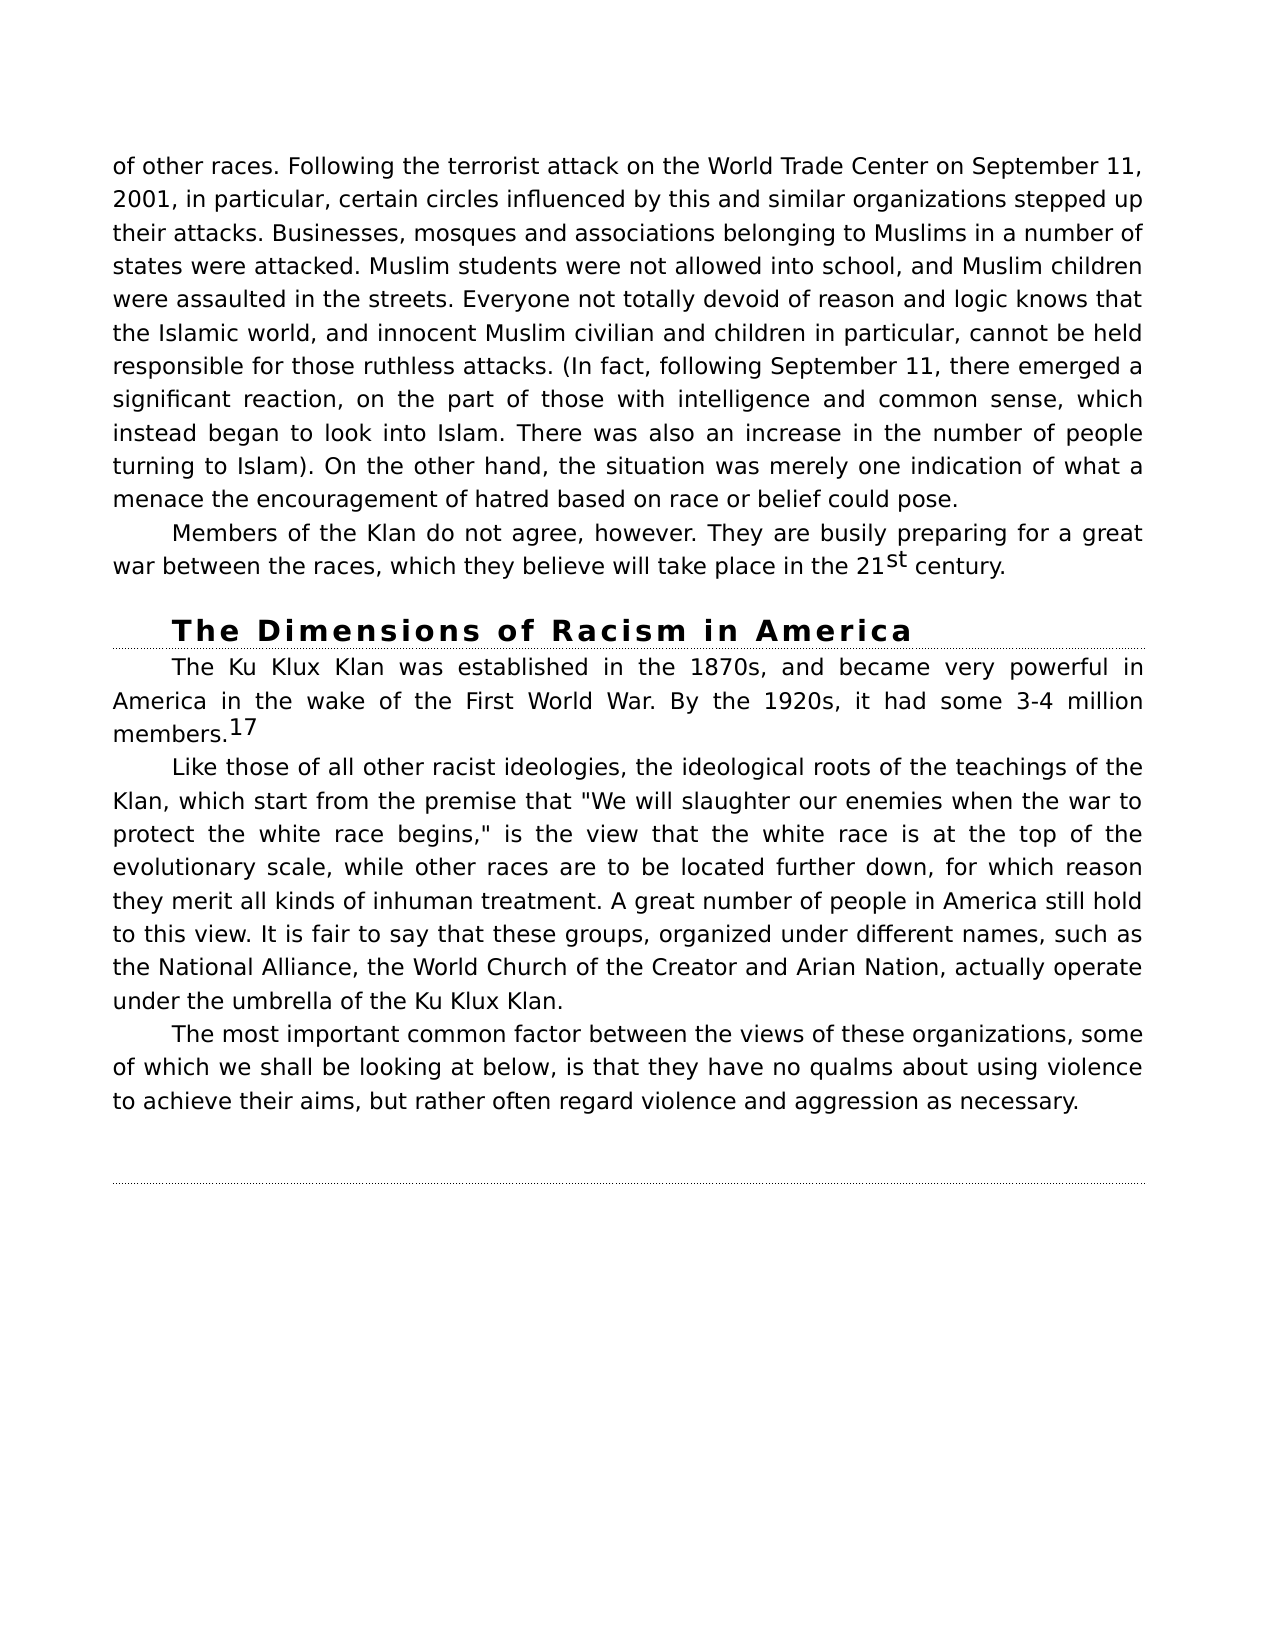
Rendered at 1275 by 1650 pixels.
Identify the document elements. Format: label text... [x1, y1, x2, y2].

text Members of the Klan do not agree, however. They are busily preparing for a great war between the races, which they believe will take place in the 21st century. [112, 514, 1145, 581]
text The Dimensions of Racism in America [112, 614, 1145, 649]
text The Ku Klux Klan was established in the 1870s, and became very powerful in America in the wake of the First World War. By the 1920s, it had some 3-4 million members.17 [112, 649, 1145, 749]
text of other races. Following the terrorist attack on the World Trade Center on September 11, 2001, in particular, certain circles influenced by this and similar organizations stepped up their attacks. Businesses, mosques and associations belonging to Muslims in a number of states were attacked. Muslim students were not allowed into school, and Muslim children were assaulted in the streets. Everyone not totally devoid of reason and logic knows that the Islamic world, and innocent Muslim civilian and children in particular, cannot be held responsible for those ruthless attacks. (In fact, following September 11, there emerged a significant reaction, on the part of those with intelligence and common sense, which instead began to look into Islam. There was also an increase in the number of people turning to Islam). On the other hand, the situation was merely one indication of what a menace the encouragement of hatred based on race or belief could pose. [112, 148, 1145, 514]
text The most important common factor between the views of these organizations, some of which we shall be looking at below, is that they have no qualms about using violence to achieve their aims, but rather often regard violence and aggression as necessary. [112, 1016, 1145, 1116]
text Like those of all other racist ideologies, the ideological roots of the teachings of the Klan, which start from the premise that "We will slaughter our enemies when the war to protect the white race begins," is the view that the white race is at the top of the evolutionary scale, while other races are to be located further down, for which reason they merit all kinds of inhuman treatment. A great number of people in America still hold to this view. It is fair to say that these groups, organized under different names, such as the National Alliance, the World Church of the Creator and Arian Nation, actually operate under the umbrella of the Ku Klux Klan. [112, 749, 1145, 1016]
